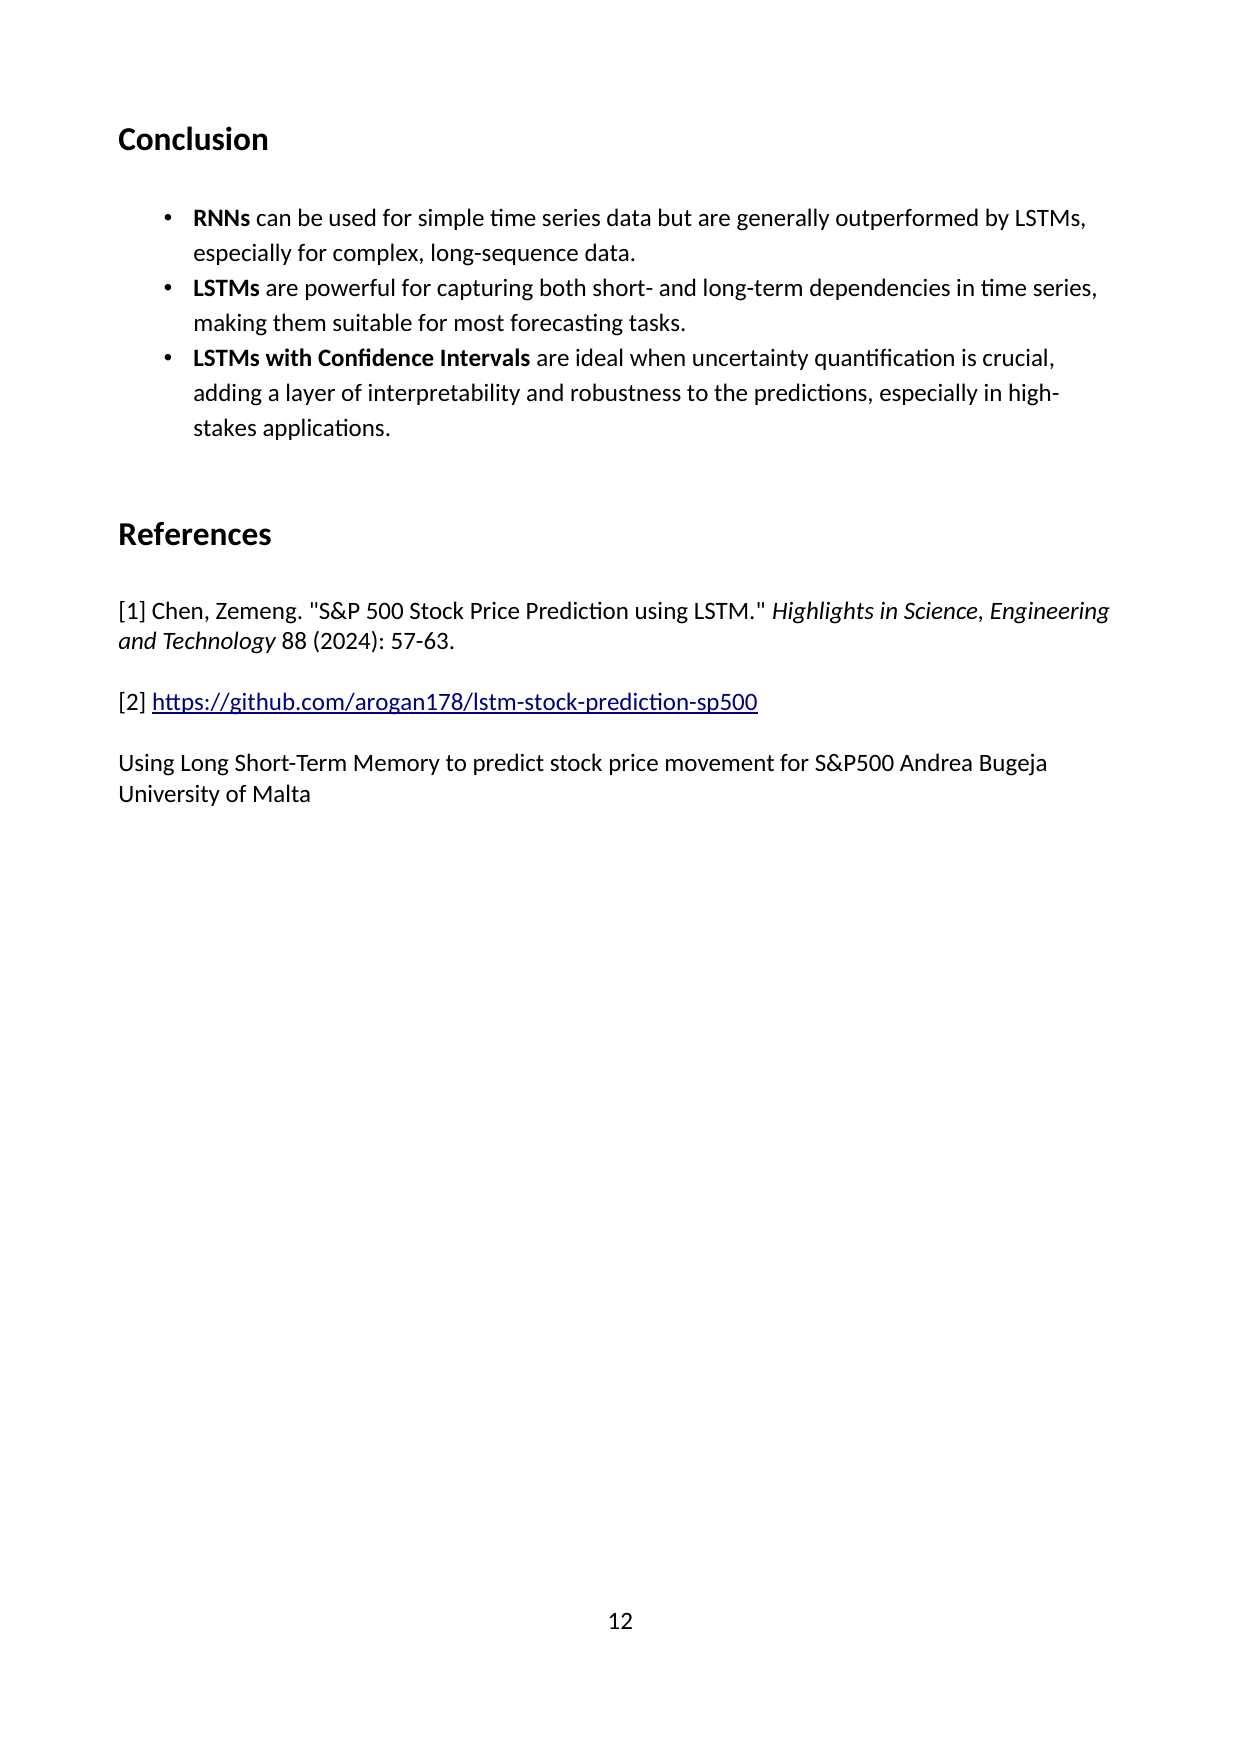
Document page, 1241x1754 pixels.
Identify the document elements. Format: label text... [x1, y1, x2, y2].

list LSTMs with Confidence Intervals are ideal when uncertainty quantification is crucial, adding a layer of interpretability and robustness to the predictions, especially in high-stakes applications. [164, 342, 1122, 442]
list LSTMs are powerful for capturing both short- and long-term dependencies in time series, making them suitable for most forecasting tasks. [164, 272, 1122, 337]
text [1] Chen, Zemeng. "S&P 500 Stock Price Prediction using LSTM." Highlights in Science, Engineering and Technology 88 (2024): 57-63. [118, 595, 1122, 656]
subtitle Conclusion [118, 118, 1122, 159]
text Using Long Short-Term Memory to predict stock price movement for S&P500 Andrea Bugeja University of Malta [118, 747, 1122, 808]
text [2] https://github.com/arogan178/lstm-stock-prediction-sp500 [118, 686, 1122, 717]
subtitle References [118, 513, 1122, 553]
list RNNs can be used for simple time series data but are generally outperformed by LSTMs, especially for complex, long-sequence data. [164, 202, 1122, 267]
